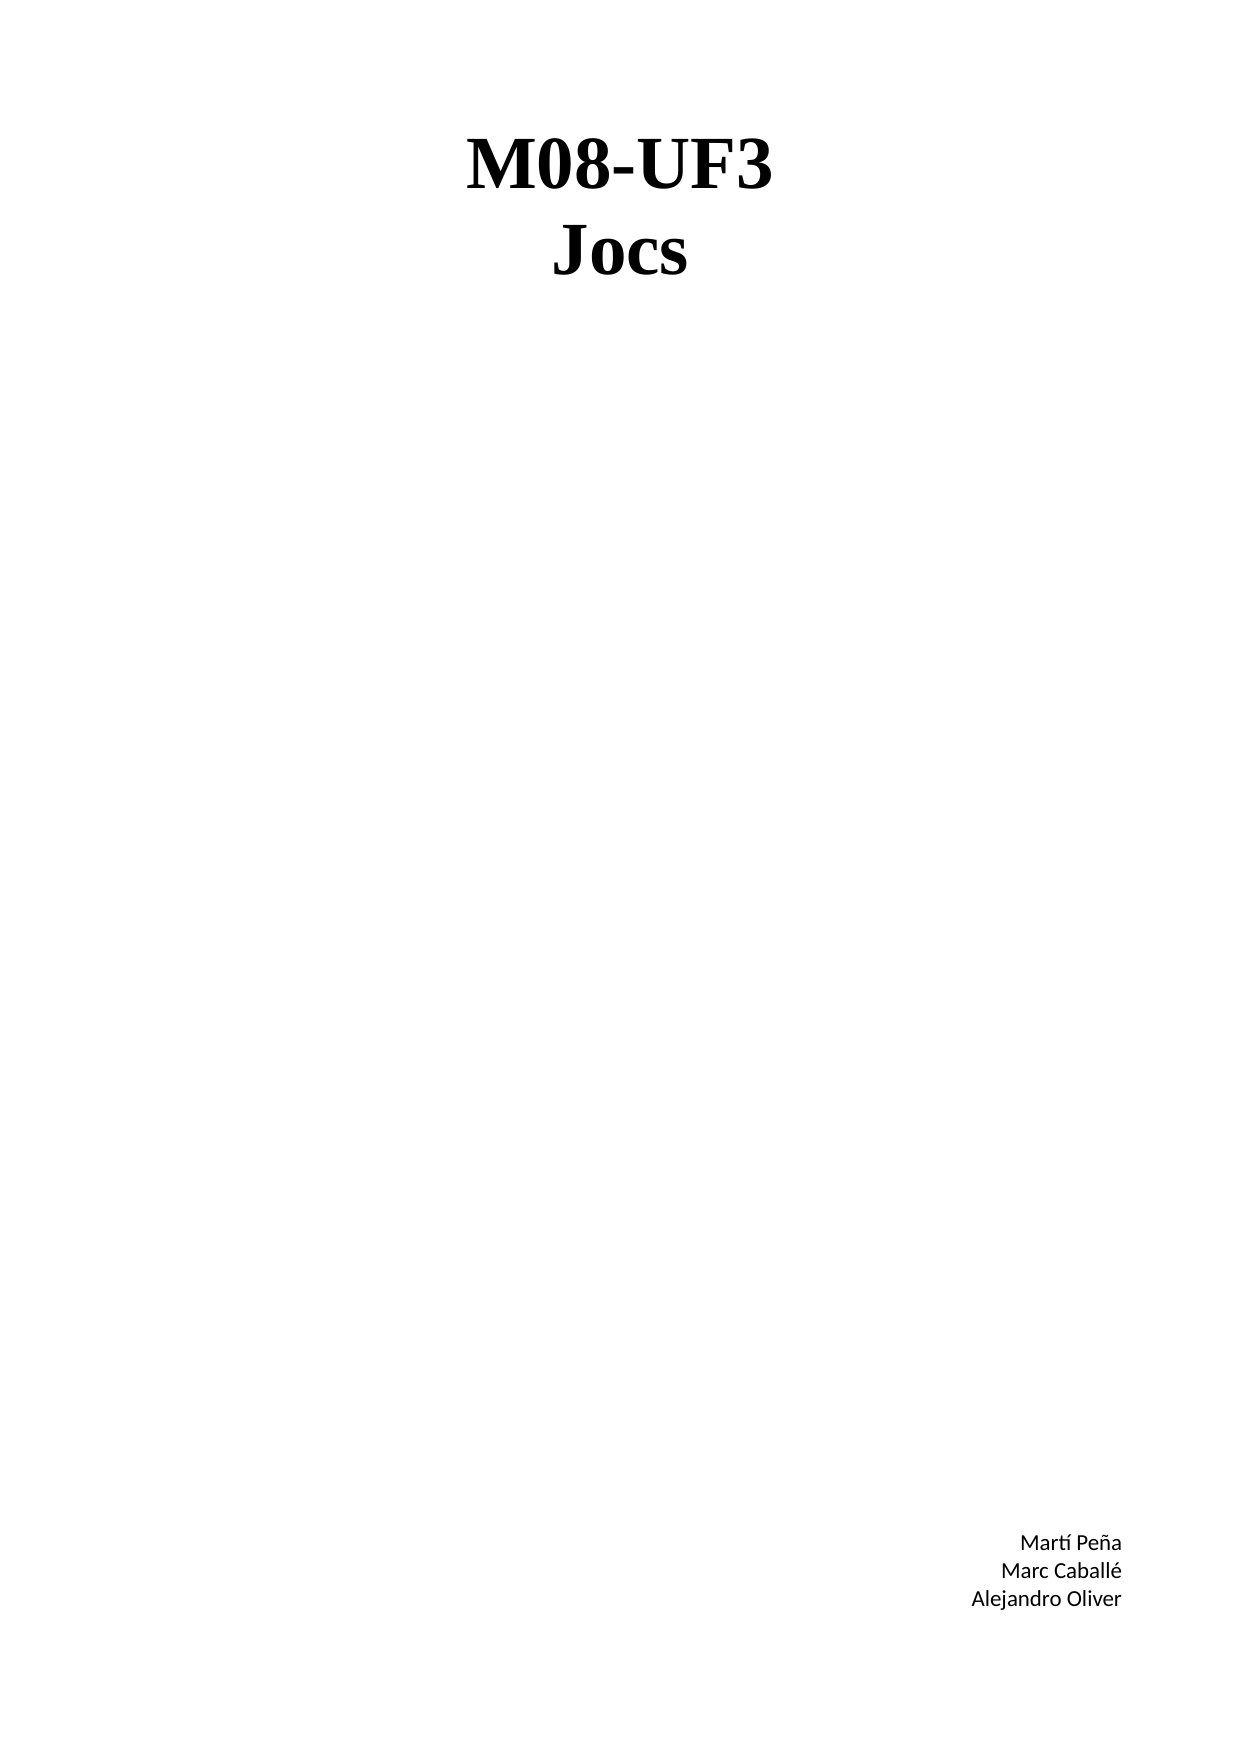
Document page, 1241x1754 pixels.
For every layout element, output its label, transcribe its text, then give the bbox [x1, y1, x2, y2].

text Jocs [118, 204, 1122, 291]
text Martí Peña [118, 1528, 1122, 1556]
text Marc Caballé [118, 1556, 1122, 1584]
text Alejandro Oliver [118, 1584, 1122, 1612]
text M08-UF3 [118, 118, 1122, 204]
